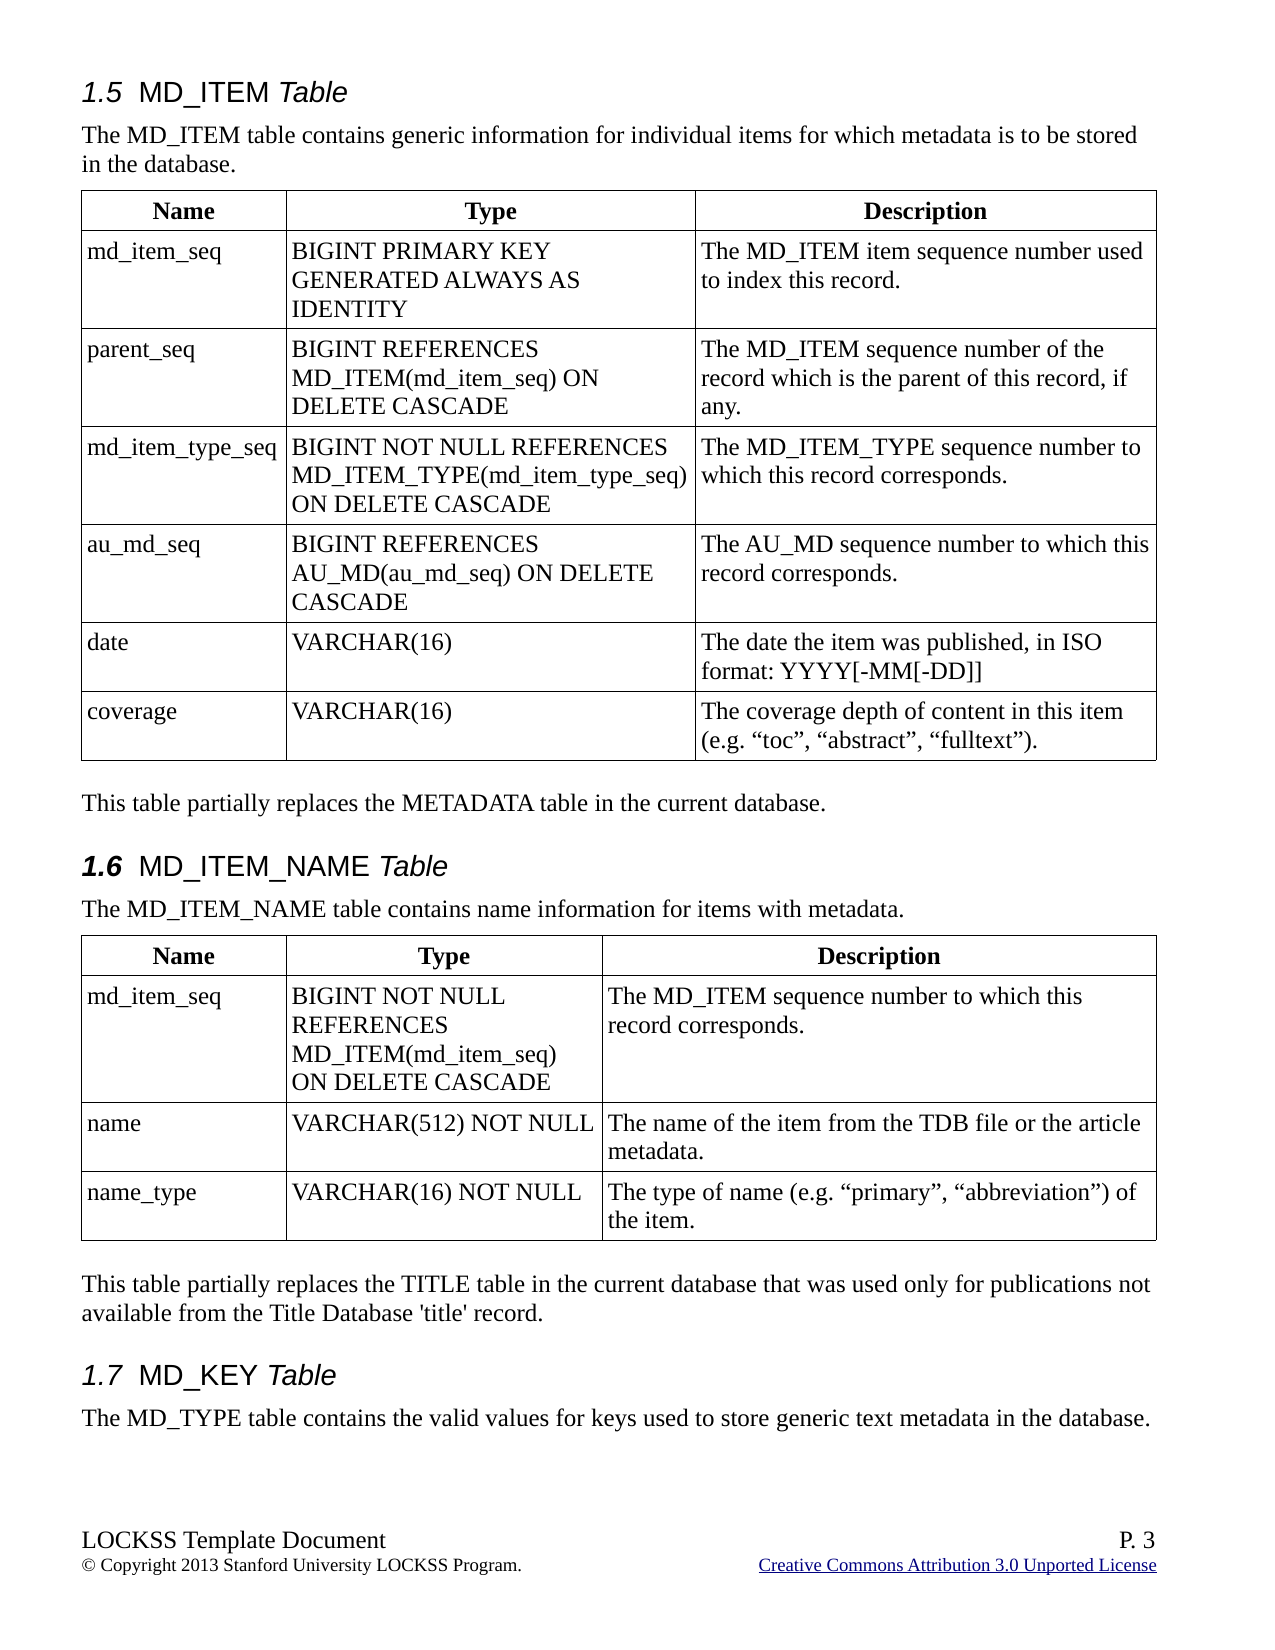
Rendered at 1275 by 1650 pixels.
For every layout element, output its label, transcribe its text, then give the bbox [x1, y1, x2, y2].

table_cell name_type [82, 1172, 286, 1240]
table_header Name [82, 191, 286, 230]
table_cell BIGINT PRIMARY KEY GENERATED ALWAYS AS IDENTITY [287, 231, 695, 328]
table_cell The MD_ITEM sequence number to which this record corresponds. [603, 976, 1156, 1102]
text This table partially replaces the METADATA table in the current database. [81, 788, 1157, 817]
table_cell BIGINT NOT NULL REFERENCES MD_ITEM(md_item_seq) ON DELETE CASCADE [287, 976, 602, 1102]
table_cell The date the item was published, in ISO format: YYYY[-MM[-DD]] [696, 623, 1156, 691]
table_cell VARCHAR(16) [287, 623, 695, 691]
table_header Type [287, 936, 602, 975]
table_cell BIGINT REFERENCES MD_ITEM(md_item_seq) ON DELETE CASCADE [287, 329, 695, 426]
table_cell BIGINT NOT NULL REFERENCES MD_ITEM_TYPE(md_item_type_seq) ON DELETE CASCADE [287, 427, 695, 524]
subtitle MD_KEY Table [81, 1358, 1157, 1391]
table_cell BIGINT REFERENCES AU_MD(au_md_seq) ON DELETE CASCADE [287, 525, 695, 622]
subtitle MD_ITEM Table [81, 75, 1157, 108]
table_cell date [82, 623, 286, 691]
table_cell VARCHAR(16) NOT NULL [287, 1172, 602, 1240]
table_cell The AU_MD sequence number to which this record corresponds. [696, 525, 1156, 622]
table_cell md_item_type_seq [82, 427, 286, 524]
text The MD_ITEM_NAME table contains name information for items with metadata. [81, 894, 1157, 923]
table_cell The type of name (e.g. “primary”, “abbreviation”) of the item. [603, 1172, 1156, 1240]
table_cell coverage [82, 692, 286, 760]
subtitle MD_ITEM_NAME Table [81, 849, 1157, 882]
text The MD_ITEM table contains generic information for individual items for which metadata is to be stored in the database. [81, 121, 1157, 178]
table_header Type [287, 191, 695, 230]
table_cell The MD_ITEM item sequence number used to index this record. [696, 231, 1156, 328]
table_cell name [82, 1103, 286, 1171]
table_cell md_item_seq [82, 231, 286, 328]
table_header Description [603, 936, 1156, 975]
table_cell The MD_ITEM sequence number of the record which is the parent of this record, if any. [696, 329, 1156, 426]
table_header Name [82, 936, 286, 975]
table_cell VARCHAR(16) [287, 692, 695, 760]
table_cell parent_seq [82, 329, 286, 426]
table_header Description [696, 191, 1156, 230]
table_cell VARCHAR(512) NOT NULL [287, 1103, 602, 1171]
text The MD_TYPE table contains the valid values for keys used to store generic text metadata in the database. [81, 1403, 1157, 1432]
table_cell The coverage depth of content in this item (e.g. “toc”, “abstract”, “fulltext”). [696, 692, 1156, 760]
table_cell The name of the item from the TDB file or the article metadata. [603, 1103, 1156, 1171]
table_cell The MD_ITEM_TYPE sequence number to which this record corresponds. [696, 427, 1156, 524]
table_cell au_md_seq [82, 525, 286, 622]
text This table partially replaces the TITLE table in the current database that was used only for publications not available from the Title Database 'title' record. [81, 1269, 1157, 1326]
table_cell md_item_seq [82, 976, 286, 1102]
